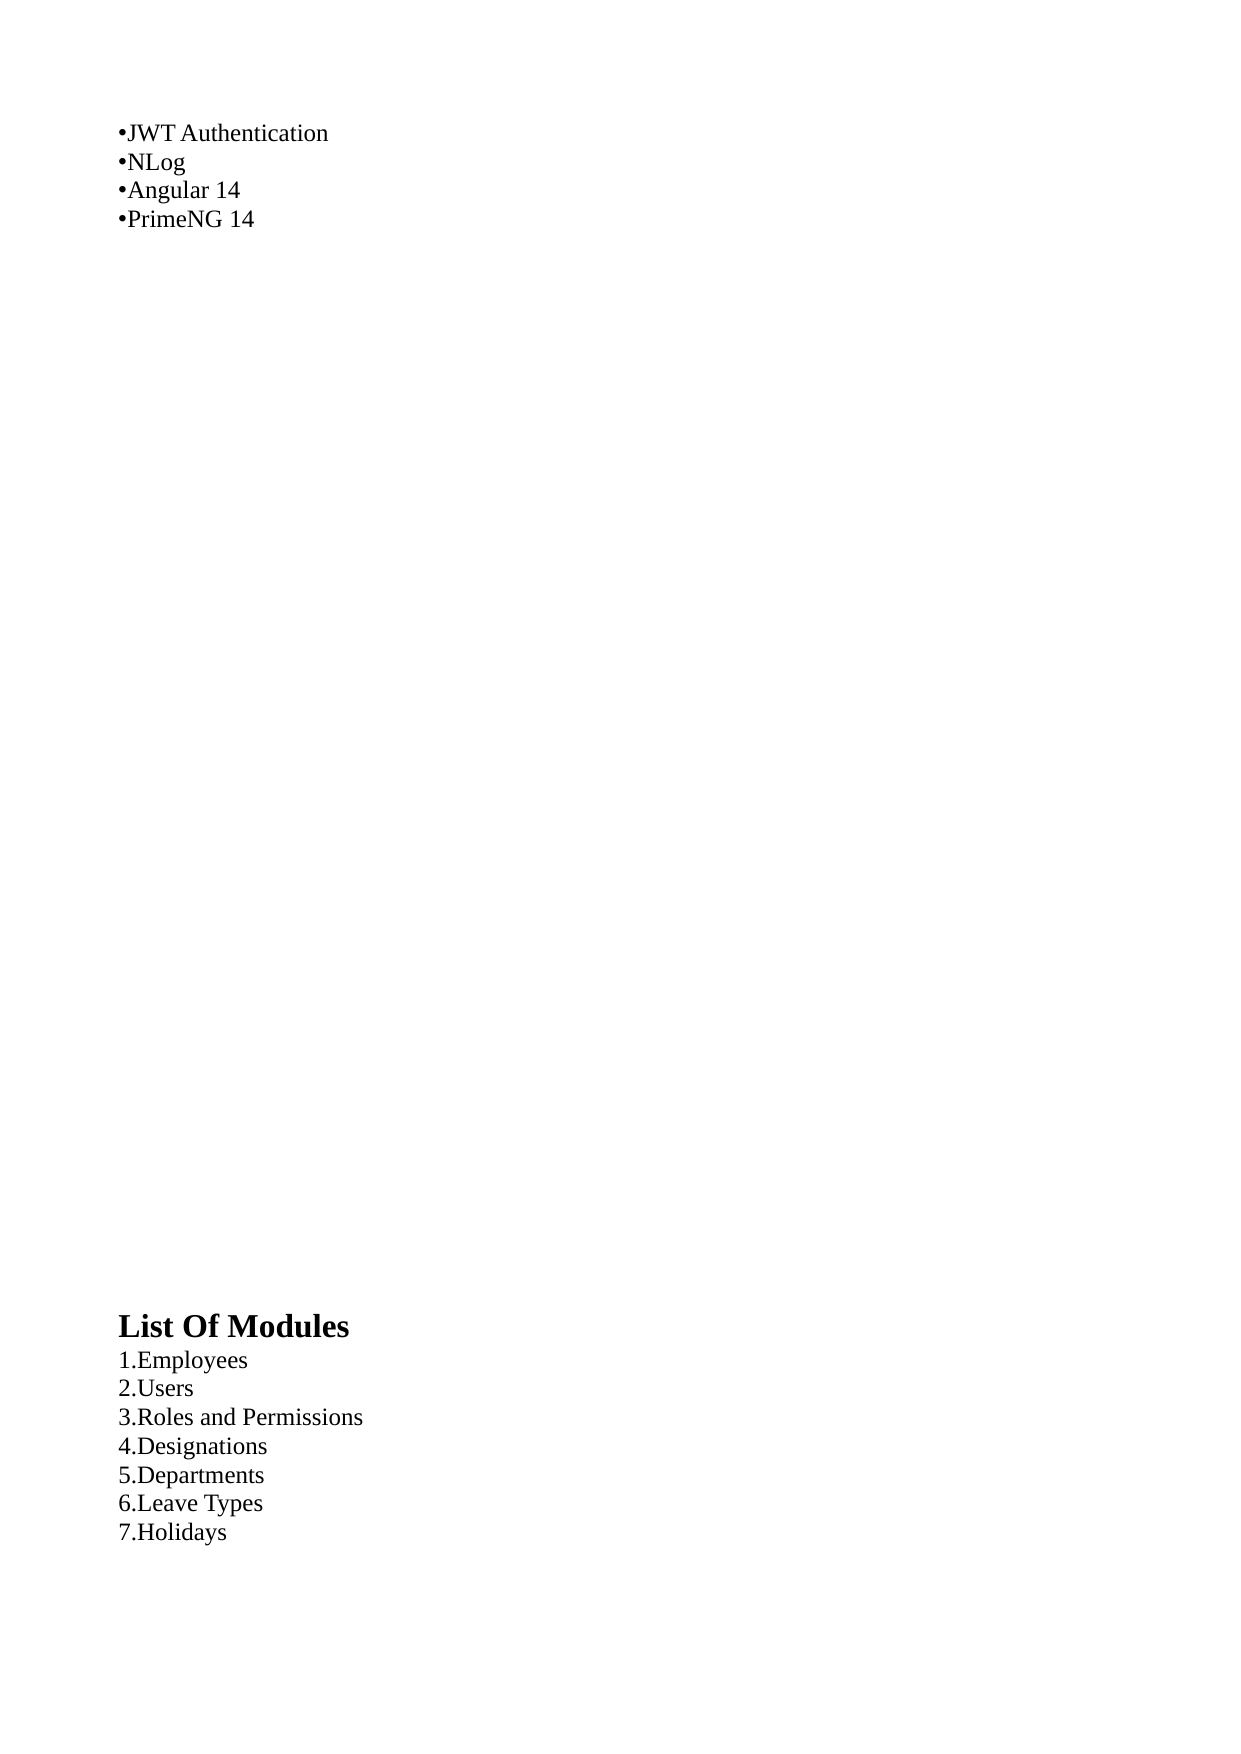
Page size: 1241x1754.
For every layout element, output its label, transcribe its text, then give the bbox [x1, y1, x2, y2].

list NLog [118, 147, 1122, 176]
list Holidays [118, 1517, 1122, 1546]
list Designations [118, 1431, 1122, 1460]
list PrimeNG 14 [118, 204, 1122, 233]
list Angular 14 [118, 176, 1122, 204]
list JWT Authentication [118, 118, 1122, 147]
list Roles and Permissions [118, 1402, 1122, 1431]
list Users [118, 1373, 1122, 1402]
text List Of Modules [118, 1306, 1122, 1345]
list Employees [118, 1345, 1122, 1373]
list Departments [118, 1460, 1122, 1488]
list Leave Types [118, 1488, 1122, 1517]
